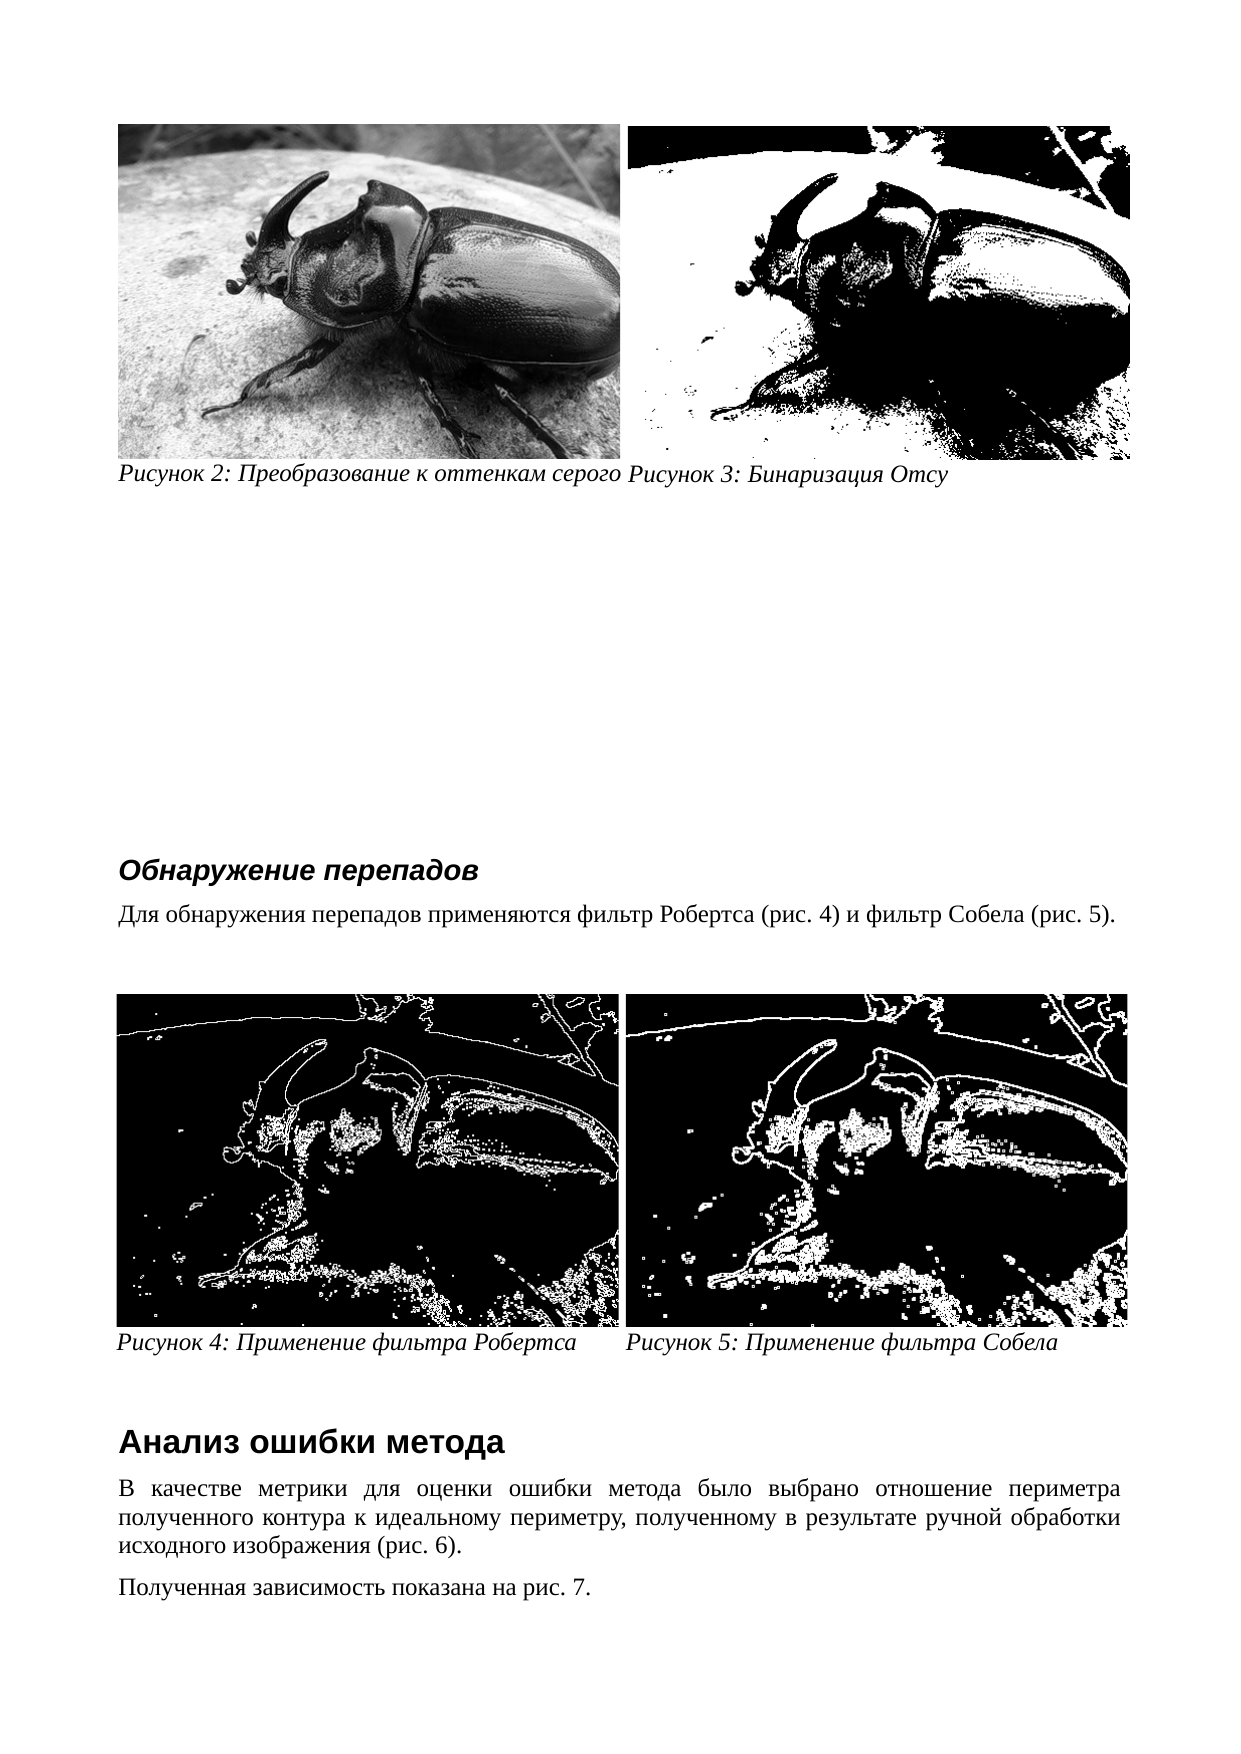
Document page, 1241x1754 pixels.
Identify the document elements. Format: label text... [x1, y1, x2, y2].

text Для обнаружения перепадов применяются фильтр Робертса (рис. 4) и фильтр Собела (рис. 5). [118, 899, 1122, 928]
subtitle Обнаружение перепадов [118, 853, 1122, 886]
subtitle Анализ ошибки метода [118, 1422, 1122, 1461]
text Рисунок 5: Применение фильтра Собела [626, 1327, 1127, 1356]
text Рисунок 2: Преобразование к оттенкам серого [118, 131, 628, 487]
text Полученная зависимость показана на рис. 7. [118, 1572, 1122, 1601]
text В качестве метрики для оценки ошибки метода было выбрано отношение периметра полученного контура к идеальному периметру, полученному в результате ручной обработки исходного изображения (рис. 6). [118, 1473, 1122, 1559]
text Рисунок 4: Применение фильтра Робертса [116, 1327, 618, 1356]
picture [625, 994, 1128, 1327]
picture [627, 126, 1130, 460]
picture [118, 124, 621, 459]
text Рисунок 3: Бинаризация Отсу [628, 460, 1130, 488]
picture [116, 994, 619, 1327]
